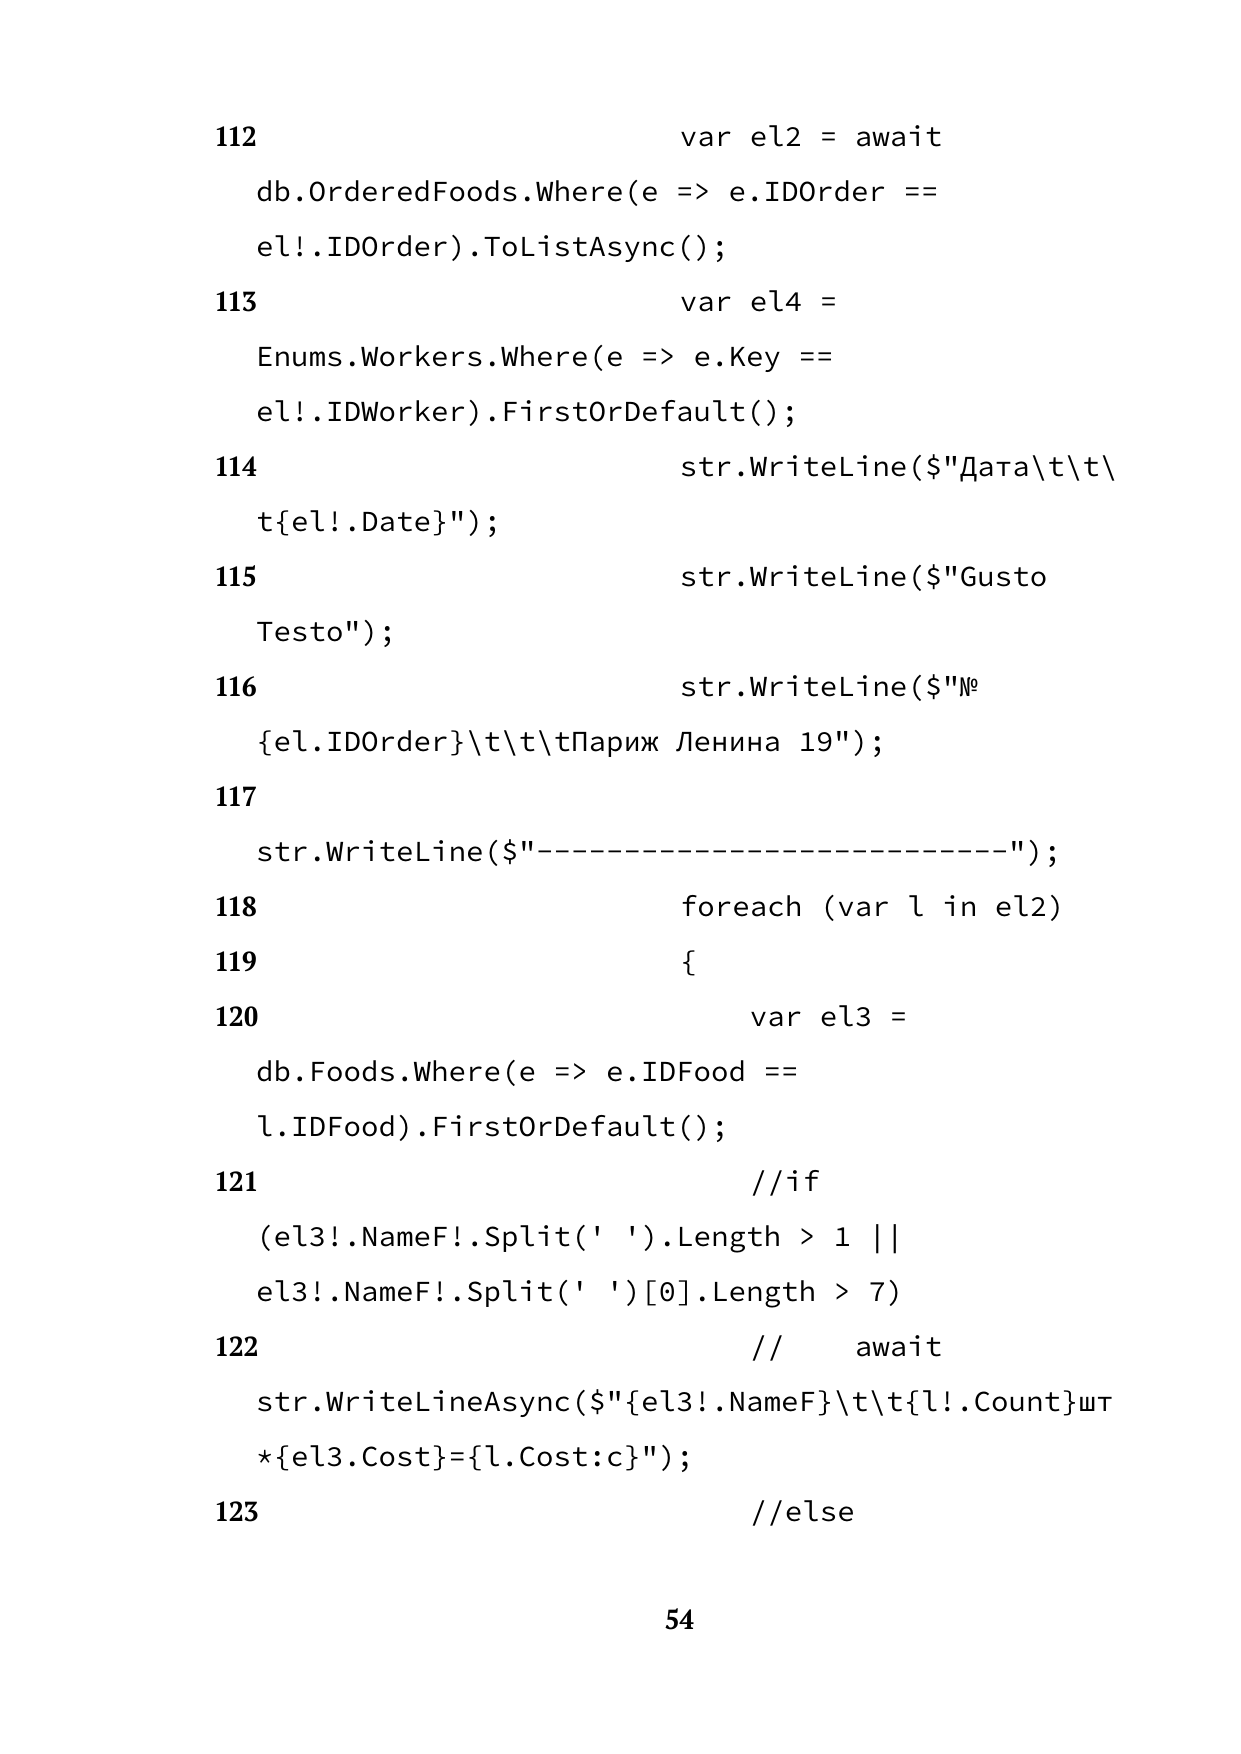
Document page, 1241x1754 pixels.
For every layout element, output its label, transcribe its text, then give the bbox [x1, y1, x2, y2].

list //else [214, 1493, 1181, 1530]
list foreach (var l in el2) [214, 888, 1181, 925]
list // await str.WriteLineAsync($"{el3!.NameF}\t\t{l!.Count}шт *{el3.Cost}={l.Cost:c}"); [214, 1328, 1181, 1475]
list str.WriteLine($"№{el.IDOrder}\t\t\tПариж Ленина 19"); [214, 668, 1181, 760]
list { [214, 943, 1181, 980]
list str.WriteLine($"Gusto Testo"); [214, 558, 1181, 650]
list //if (el3!.NameF!.Split(' ').Length > 1 || el3!.NameF!.Split(' ')[0].Length > 7) [214, 1163, 1181, 1310]
list str.WriteLine($"Дата\t\t\t{el!.Date}"); [214, 448, 1181, 540]
list var el4 = Enums.Workers.Where(e => e.Key == el!.IDWorker).FirstOrDefault(); [214, 283, 1181, 430]
list var el2 = await db.OrderedFoods.Where(e => e.IDOrder == el!.IDOrder).ToListAsync(); [214, 118, 1181, 265]
list str.WriteLine($"---------------------------"); [214, 778, 1181, 870]
list var el3 = db.Foods.Where(e => e.IDFood == l.IDFood).FirstOrDefault(); [214, 998, 1181, 1145]
